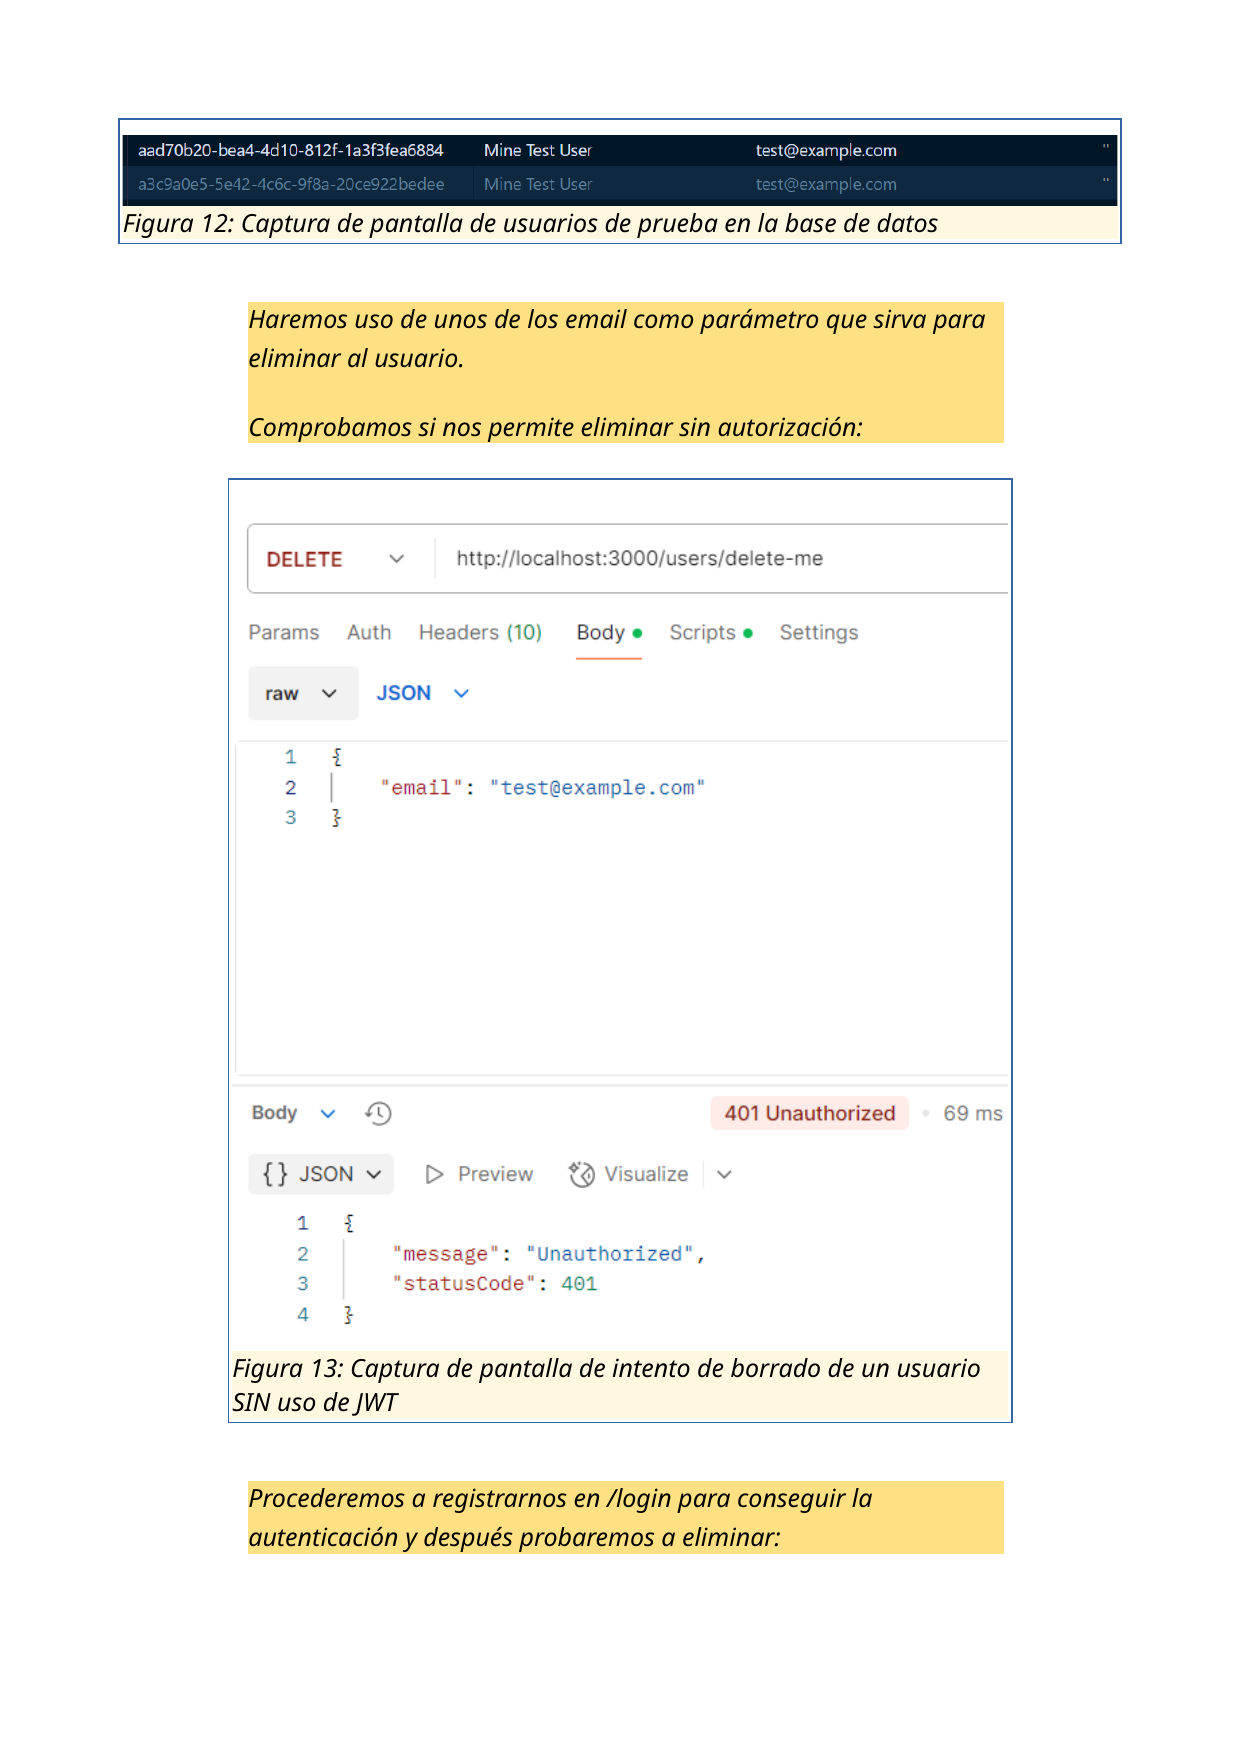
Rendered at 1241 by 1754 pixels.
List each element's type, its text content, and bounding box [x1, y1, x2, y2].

text Figura 13: Captura de pantalla de intento de borrado de un usuario SIN uso de JWT [232, 1351, 1008, 1419]
text Haremos uso de unos de los email como parámetro que sirva para eliminar al usuario. [248, 302, 1004, 375]
text Figura 12: Captura de pantalla de usuarios de prueba en la base de datos [123, 206, 1118, 239]
picture [122, 135, 1118, 206]
text Comprobamos si nos permite eliminar sin autorización: [248, 409, 1004, 443]
text Procederemos a registrarnos en /login para conseguir la autenticación y después probaremos a eliminar: [248, 1481, 1004, 1554]
picture [232, 495, 1009, 1351]
